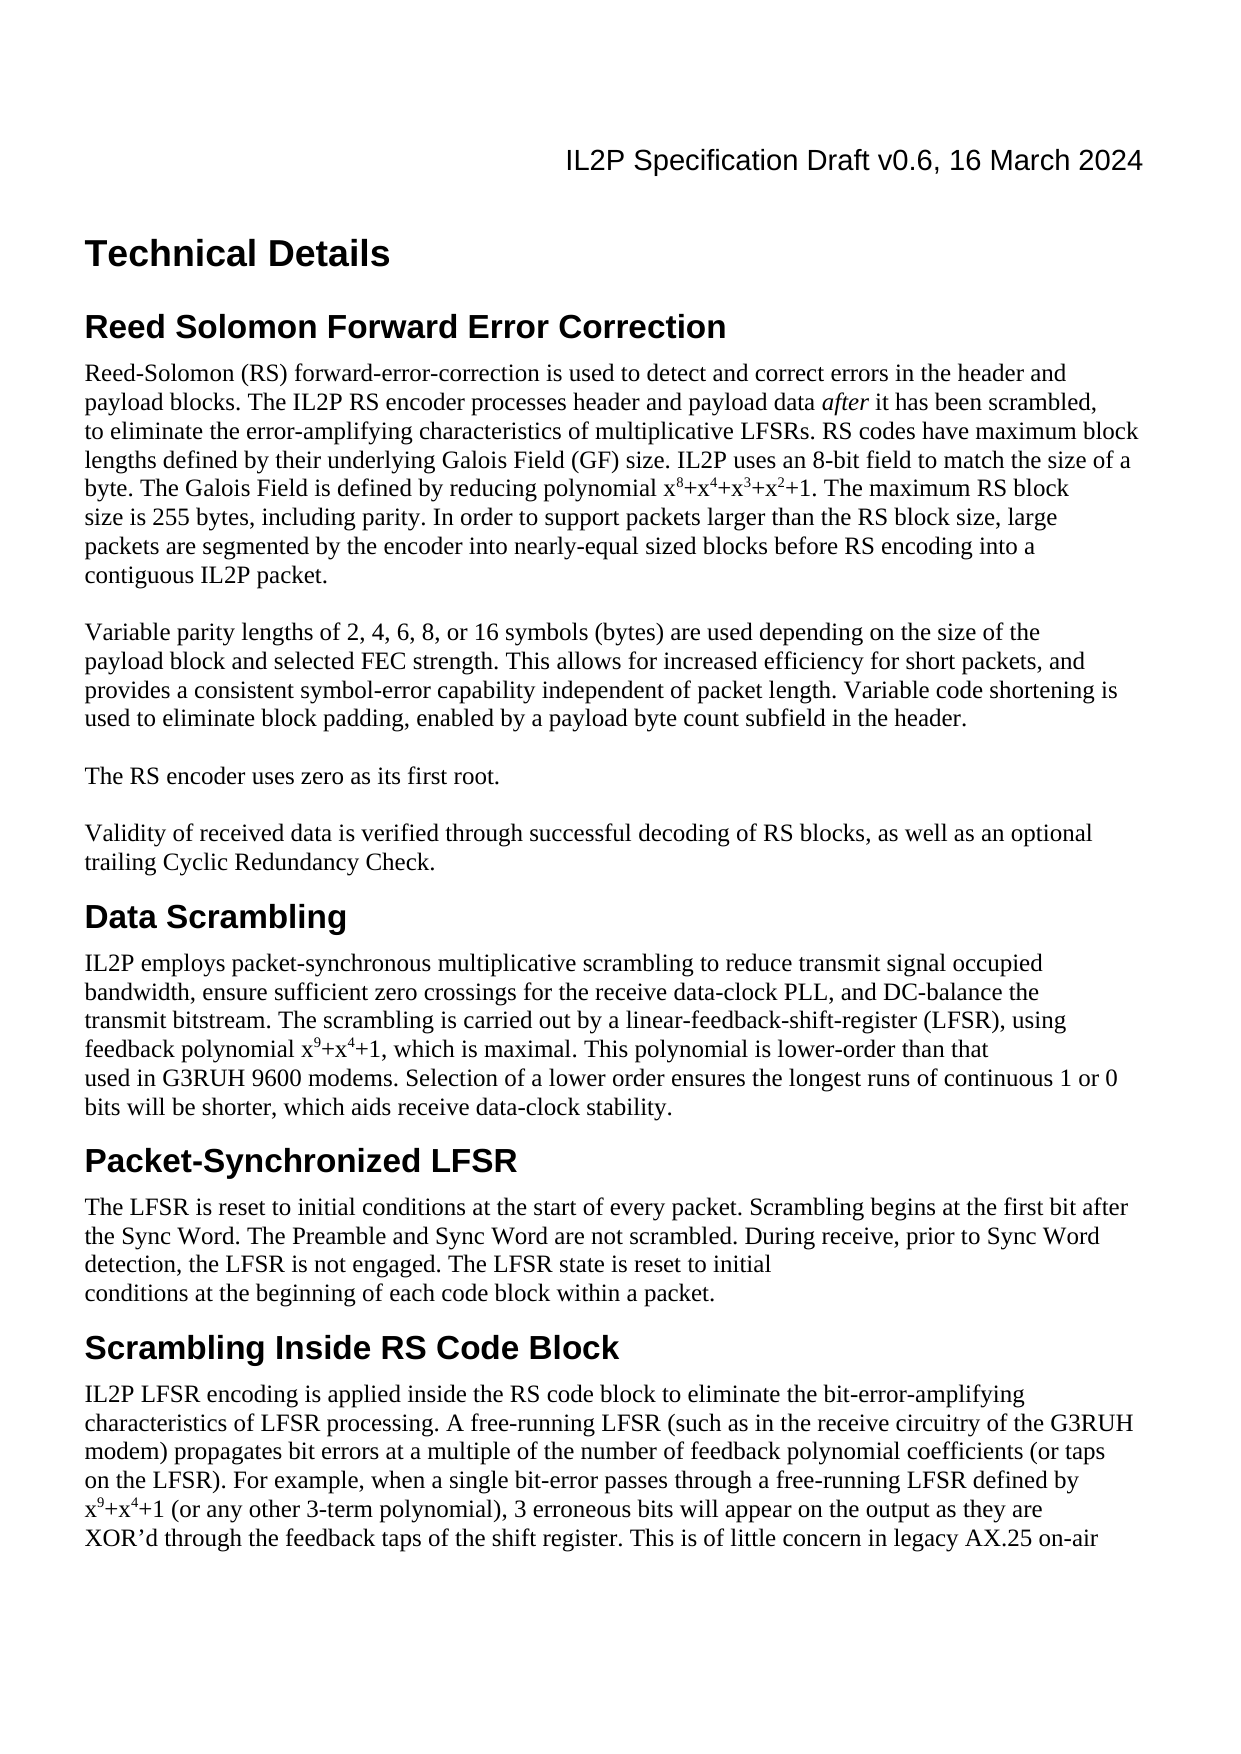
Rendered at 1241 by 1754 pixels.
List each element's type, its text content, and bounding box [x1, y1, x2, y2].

text characteristics of LFSR processing. A free-running LFSR (such as in the receive circuitry of the G3RUH [84, 1408, 1144, 1436]
text modem) propagates bit errors at a multiple of the number of feedback polynomial coefficients (or taps [84, 1436, 1144, 1465]
text conditions at the beginning of each code block within a packet. [84, 1278, 1144, 1307]
text provides a consistent symbol-error capability independent of packet length. Variable code shortening is [84, 675, 1144, 703]
text used in G3RUH 9600 modems. Selection of a lower order ensures the longest runs of continuous 1 or 0 [84, 1063, 1144, 1092]
text on the LFSR). For example, when a single bit-error passes through a free-running LFSR defined by [84, 1465, 1144, 1494]
subtitle Data Scrambling [84, 897, 1144, 935]
text IL2P employs packet-synchronous multiplicative scrambling to reduce transmit signal occupied [84, 948, 1144, 977]
text payload block and selected FEC strength. This allows for increased efficiency for short packets, and [84, 646, 1144, 675]
text used to eliminate block padding, enabled by a payload byte count subfield in the header. [84, 703, 1144, 732]
subtitle Packet-Synchronized LFSR [84, 1141, 1144, 1179]
text packets are segmented by the encoder into nearly-equal sized blocks before RS encoding into a [84, 531, 1144, 560]
text detection, the LFSR is not engaged. The LFSR state is reset to initial [84, 1249, 1144, 1278]
text Variable parity lengths of 2, 4, 6, 8, or 16 symbols (bytes) are used depending on the size of the [84, 617, 1144, 646]
text payload blocks. The IL2P RS encoder processes header and payload data after it has been scrambled, [84, 387, 1144, 416]
text transmit bitstream. The scrambling is carried out by a linear-feedback-shift-register (LFSR), using [84, 1005, 1144, 1034]
text x9+x4+1 (or any other 3-term polynomial), 3 erroneous bits will appear on the output as they are [84, 1494, 1144, 1523]
text trailing Cyclic Redundancy Check. [84, 847, 1144, 876]
subtitle Scrambling Inside RS Code Block [84, 1328, 1144, 1366]
text XOR’d through the feedback taps of the shift register. This is of little concern in legacy AX.25 on-air [84, 1523, 1144, 1551]
text the Sync Word. The Preamble and Sync Word are not scrambled. During receive, prior to Sync Word [84, 1221, 1144, 1249]
text IL2P LFSR encoding is applied inside the RS code block to eliminate the bit-error-amplifying [84, 1379, 1144, 1408]
text contiguous IL2P packet. [84, 560, 1144, 588]
text bits will be shorter, which aids receive data-clock stability. [84, 1092, 1144, 1120]
text feedback polynomial x9+x4+1, which is maximal. This polynomial is lower-order than that [84, 1034, 1144, 1063]
text bandwidth, ensure sufficient zero crossings for the receive data-clock PLL, and DC-balance the [84, 977, 1144, 1005]
text size is 255 bytes, including parity. In order to support packets larger than the RS block size, large [84, 502, 1144, 531]
subtitle Technical Details [84, 231, 1144, 274]
text Reed-Solomon (RS) forward-error-correction is used to detect and correct errors in the header and [84, 358, 1144, 387]
text to eliminate the error-amplifying characteristics of multiplicative LFSRs. RS codes have maximum block [84, 416, 1144, 445]
subtitle Reed Solomon Forward Error Correction [84, 308, 1144, 346]
text The LFSR is reset to initial conditions at the start of every packet. Scrambling begins at the first bit after [84, 1192, 1144, 1221]
text byte. The Galois Field is defined by reducing polynomial x8+x4+x3+x2+1. The maximum RS block [84, 473, 1144, 502]
text lengths defined by their underlying Galois Field (GF) size. IL2P uses an 8-bit field to match the size of a [84, 445, 1144, 473]
text Validity of received data is verified through successful decoding of RS blocks, as well as an optional [84, 818, 1144, 847]
text The RS encoder uses zero as its first root. [84, 761, 1144, 790]
